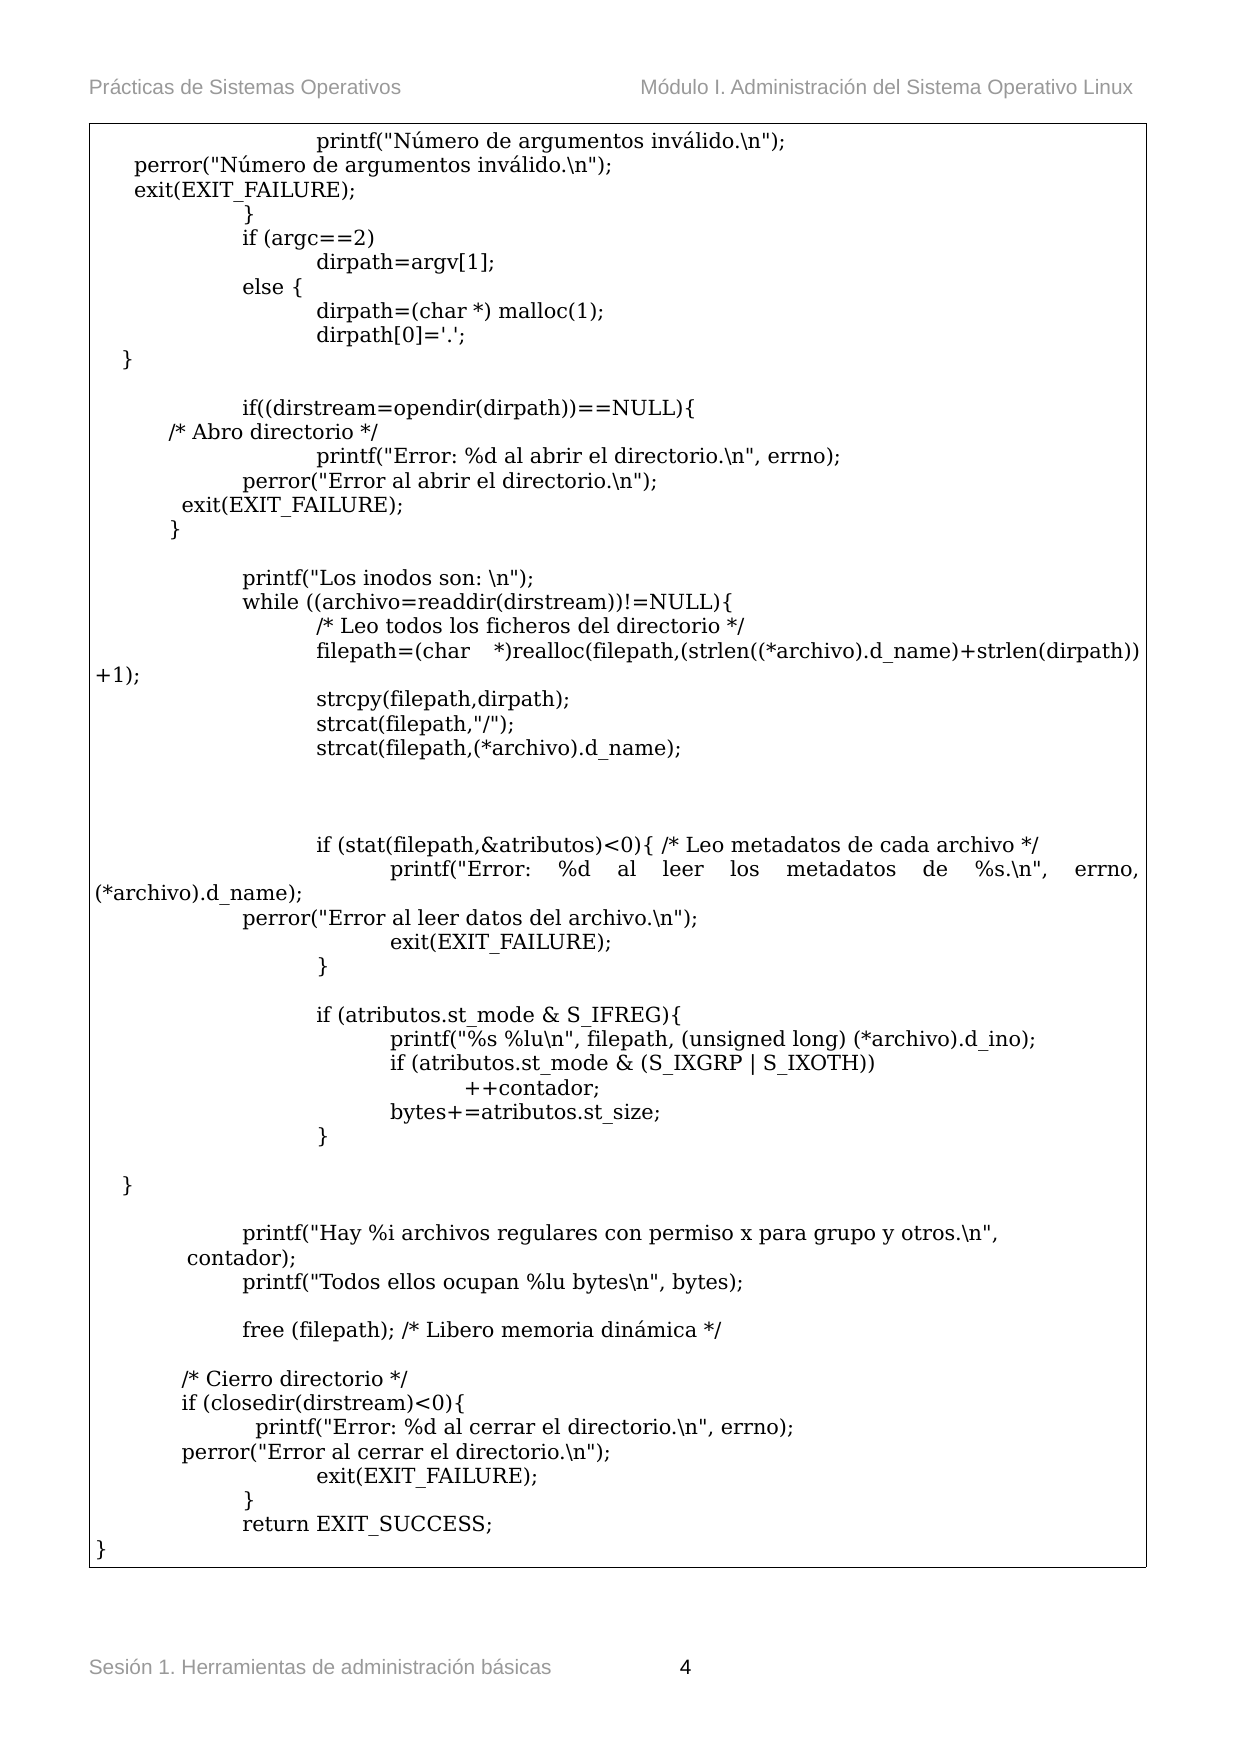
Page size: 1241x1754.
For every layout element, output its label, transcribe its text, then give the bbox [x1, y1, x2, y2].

table_header printf("Número de argumentos inválido.\n"); perror("Número de argumentos inválido.\n"); exit(EXIT_FAILURE); } if (argc==2) dirpath=argv[1]; else { dirpath=(char *) malloc(1); dirpath[0]='.'; } if((dirstream=opendir(dirpath))==NULL){ /* Abro directorio */ printf("Error: %d al abrir el directorio.\n", errno); perror("Error al abrir el directorio.\n"); exit(EXIT_FAILURE); } printf("Los inodos son: \n"); while ((archivo=readdir(dirstream))!=NULL){ /* Leo todos los ficheros del directorio */ filepath=(char *)realloc(filepath,(strlen((*archivo).d_name)+strlen(dirpath))+1); strcpy(filepath,dirpath); strcat(filepath,"/"); strcat(filepath,(*archivo).d_name); if (stat(filepath,&atributos)<0){ /* Leo metadatos de cada archivo */ printf("Error: %d al leer los metadatos de %s.\n", errno,(*archivo).d_name); perror("Error al leer datos del archivo.\n"); exit(EXIT_FAILURE); } if (atributos.st_mode & S_IFREG){ printf("%s %lu\n", filepath, (unsigned long) (*archivo).d_ino); if (atributos.st_mode & (S_IXGRP | S_IXOTH)) ++contador; bytes+=atributos.st_size; } } printf("Hay %i archivos regulares con permiso x para grupo y otros.\n", contador); printf("Todos ellos ocupan %lu bytes\n", bytes); free (filepath); /* Libero memoria dinámica */ /* Cierro directorio */ if (closedir(dirstream)<0){ printf("Error: %d al cerrar el directorio.\n", errno); perror("Error al cerrar el directorio.\n"); exit(EXIT_FAILURE); } return EXIT_SUCCESS; } [90, 124, 1146, 1567]
